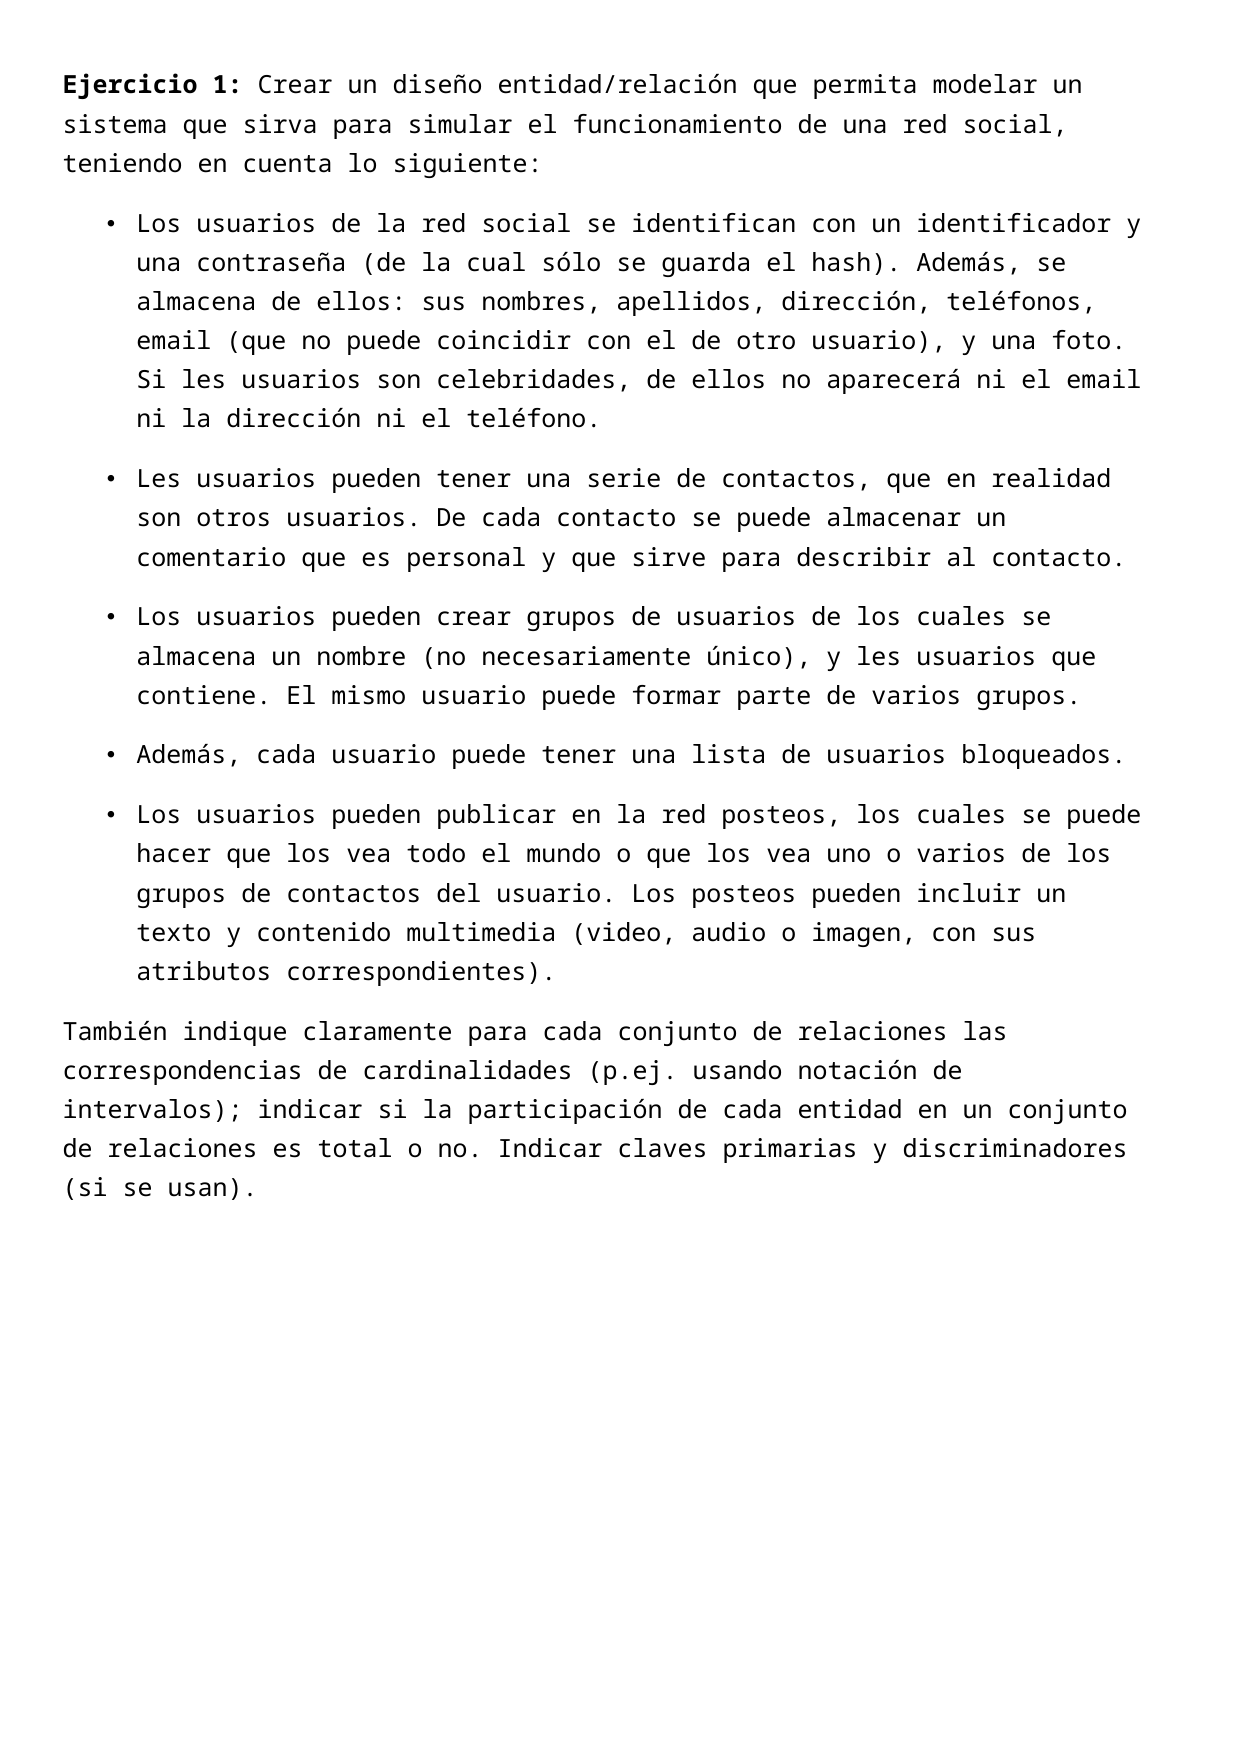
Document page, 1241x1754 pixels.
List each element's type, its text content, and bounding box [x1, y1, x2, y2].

list Los usuarios de la red social se identifican con un identificador y una contraseña (de la cual sólo se guarda el hash). Además, se almacena de ellos: sus nombres, apellidos, dirección, teléfonos, email (que no puede coincidir con el de otro usuario), y una foto. Si les usuarios son celebridades, de ellos no aparecerá ni el email ni la dirección ni el teléfono. [107, 205, 1155, 435]
list Además, cada usuario puede tener una lista de usuarios bloqueados. [107, 737, 1155, 771]
text Ejercicio 1: Crear un diseño entidad/relación que permita modelar un sistema que sirva para simular el funcionamiento de una red social, teniendo en cuenta lo siguiente: [62, 67, 1155, 179]
list Los usuarios pueden crear grupos de usuarios de los cuales se almacena un nombre (no necesariamente único), y les usuarios que contiene. El mismo usuario puede formar parte de varios grupos. [107, 599, 1155, 711]
list Los usuarios pueden publicar en la red posteos, los cuales se puede hacer que los vea todo el mundo o que los vea uno o varios de los grupos de contactos del usuario. Los posteos pueden incluir un texto y contenido multimedia (video, audio o imagen, con sus atributos correspondientes). [107, 797, 1155, 988]
list Les usuarios pueden tener una serie de contactos, que en realidad son otros usuarios. De cada contacto se puede almacenar un comentario que es personal y que sirve para describir al contacto. [107, 461, 1155, 573]
text También indique claramente para cada conjunto de relaciones las correspondencias de cardinalidades (p.ej. usando notación de intervalos); indicar si la participación de cada entidad en un conjunto de relaciones es total o no. Indicar claves primarias y discriminadores (si se usan). [62, 1013, 1155, 1204]
